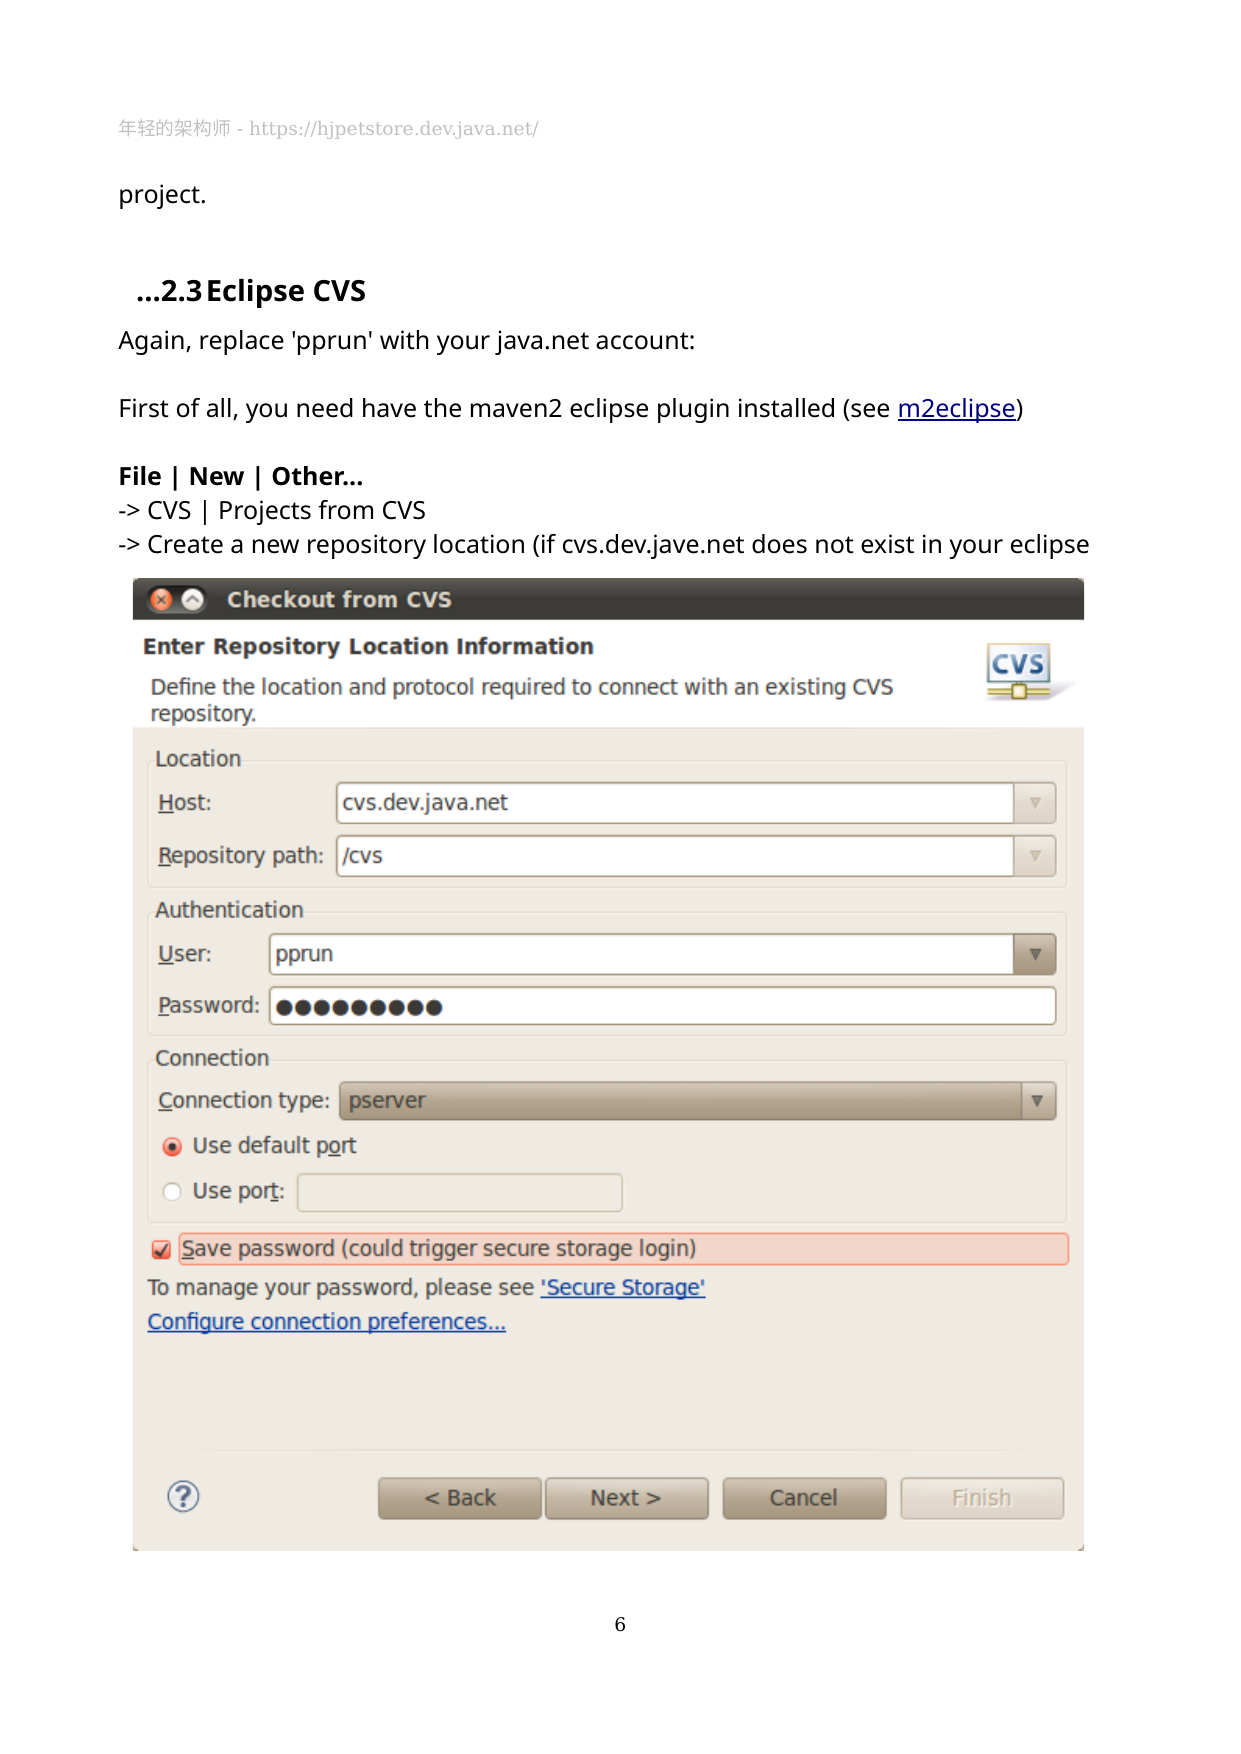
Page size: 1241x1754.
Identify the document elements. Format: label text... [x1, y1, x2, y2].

subtitle Eclipse CVS [136, 270, 1122, 310]
text Again, replace 'pprun' with your java.net account: First of all, you need have the maven2 eclipse plugin installed (see m2eclipse) File | New | Other... -> CVS | Projects from CVS -> Create a new repository location (if cvs.dev.jave.net does not exist in your eclipse [118, 322, 1122, 561]
text project. [118, 177, 1122, 211]
picture [132, 578, 1085, 1551]
